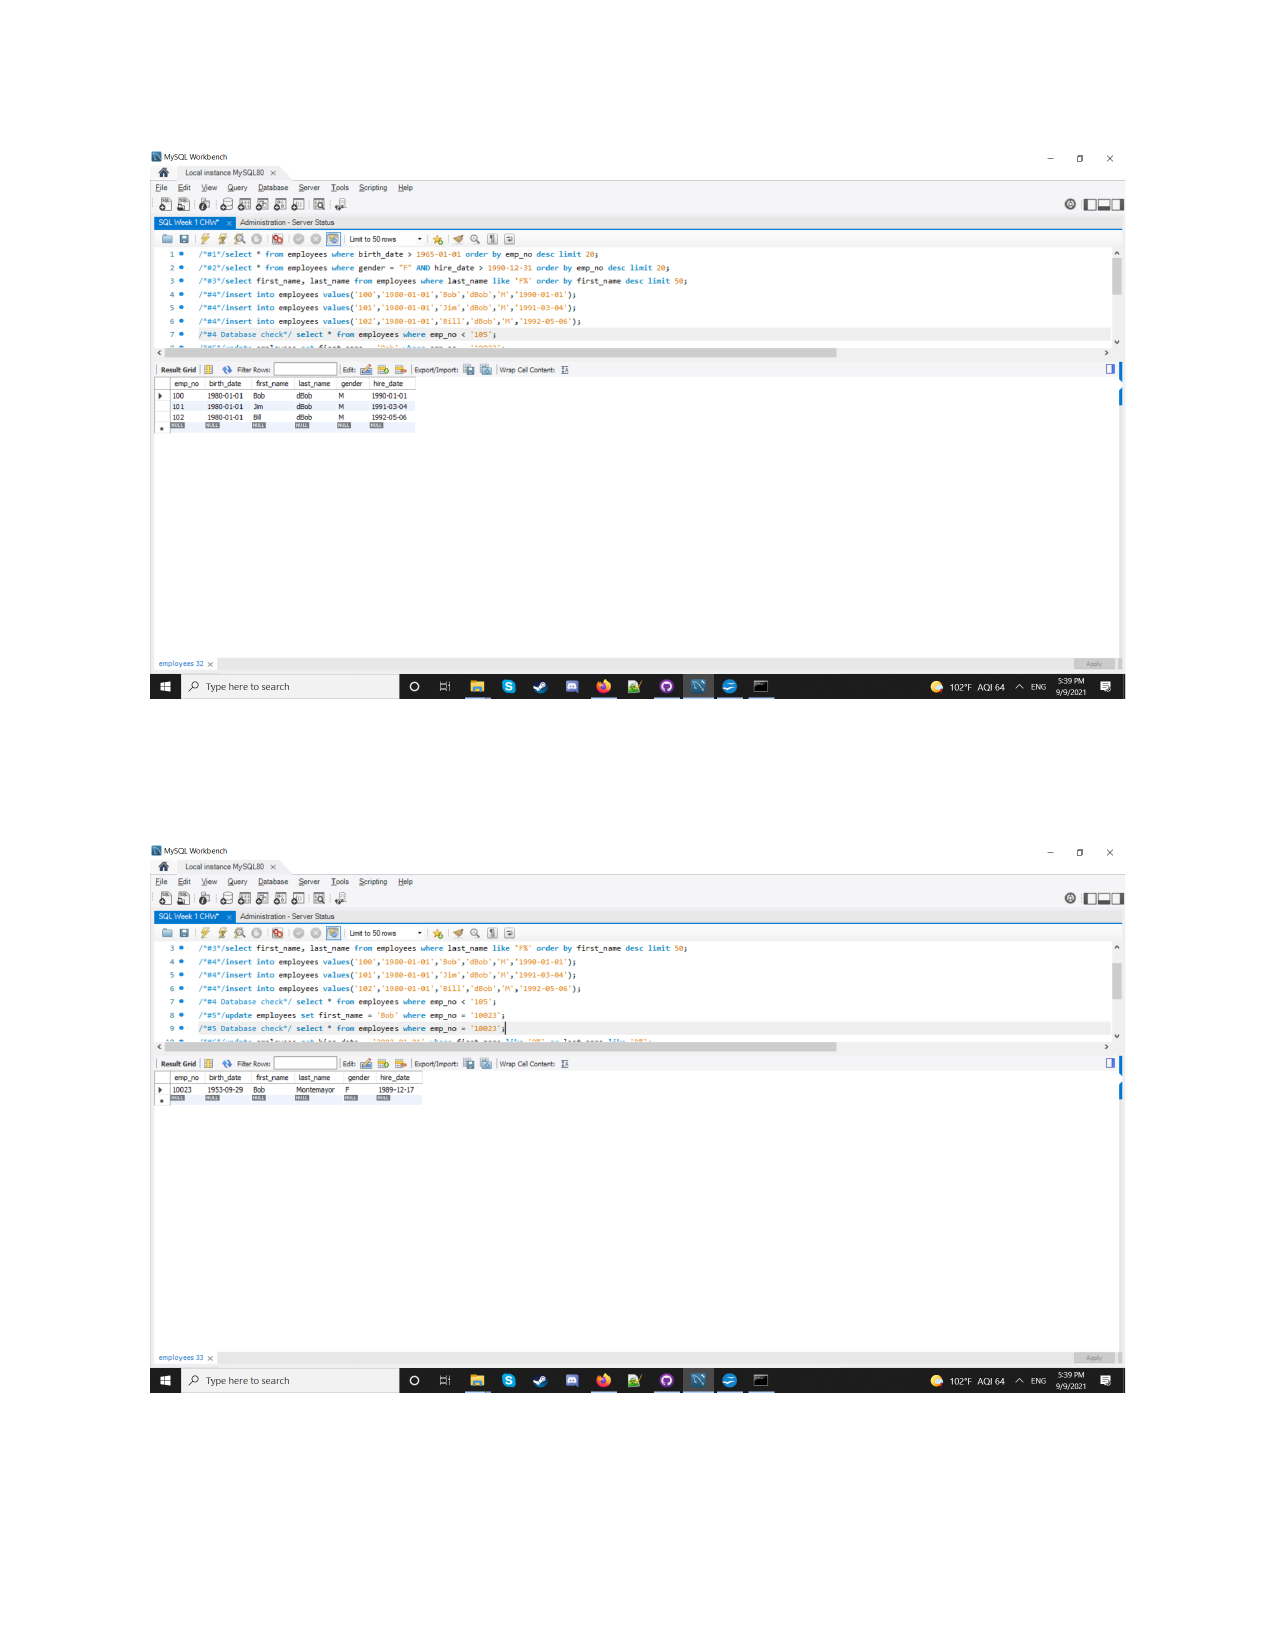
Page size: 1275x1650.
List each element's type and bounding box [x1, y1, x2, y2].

picture [150, 150, 1125, 699]
picture [150, 843, 1125, 1393]
